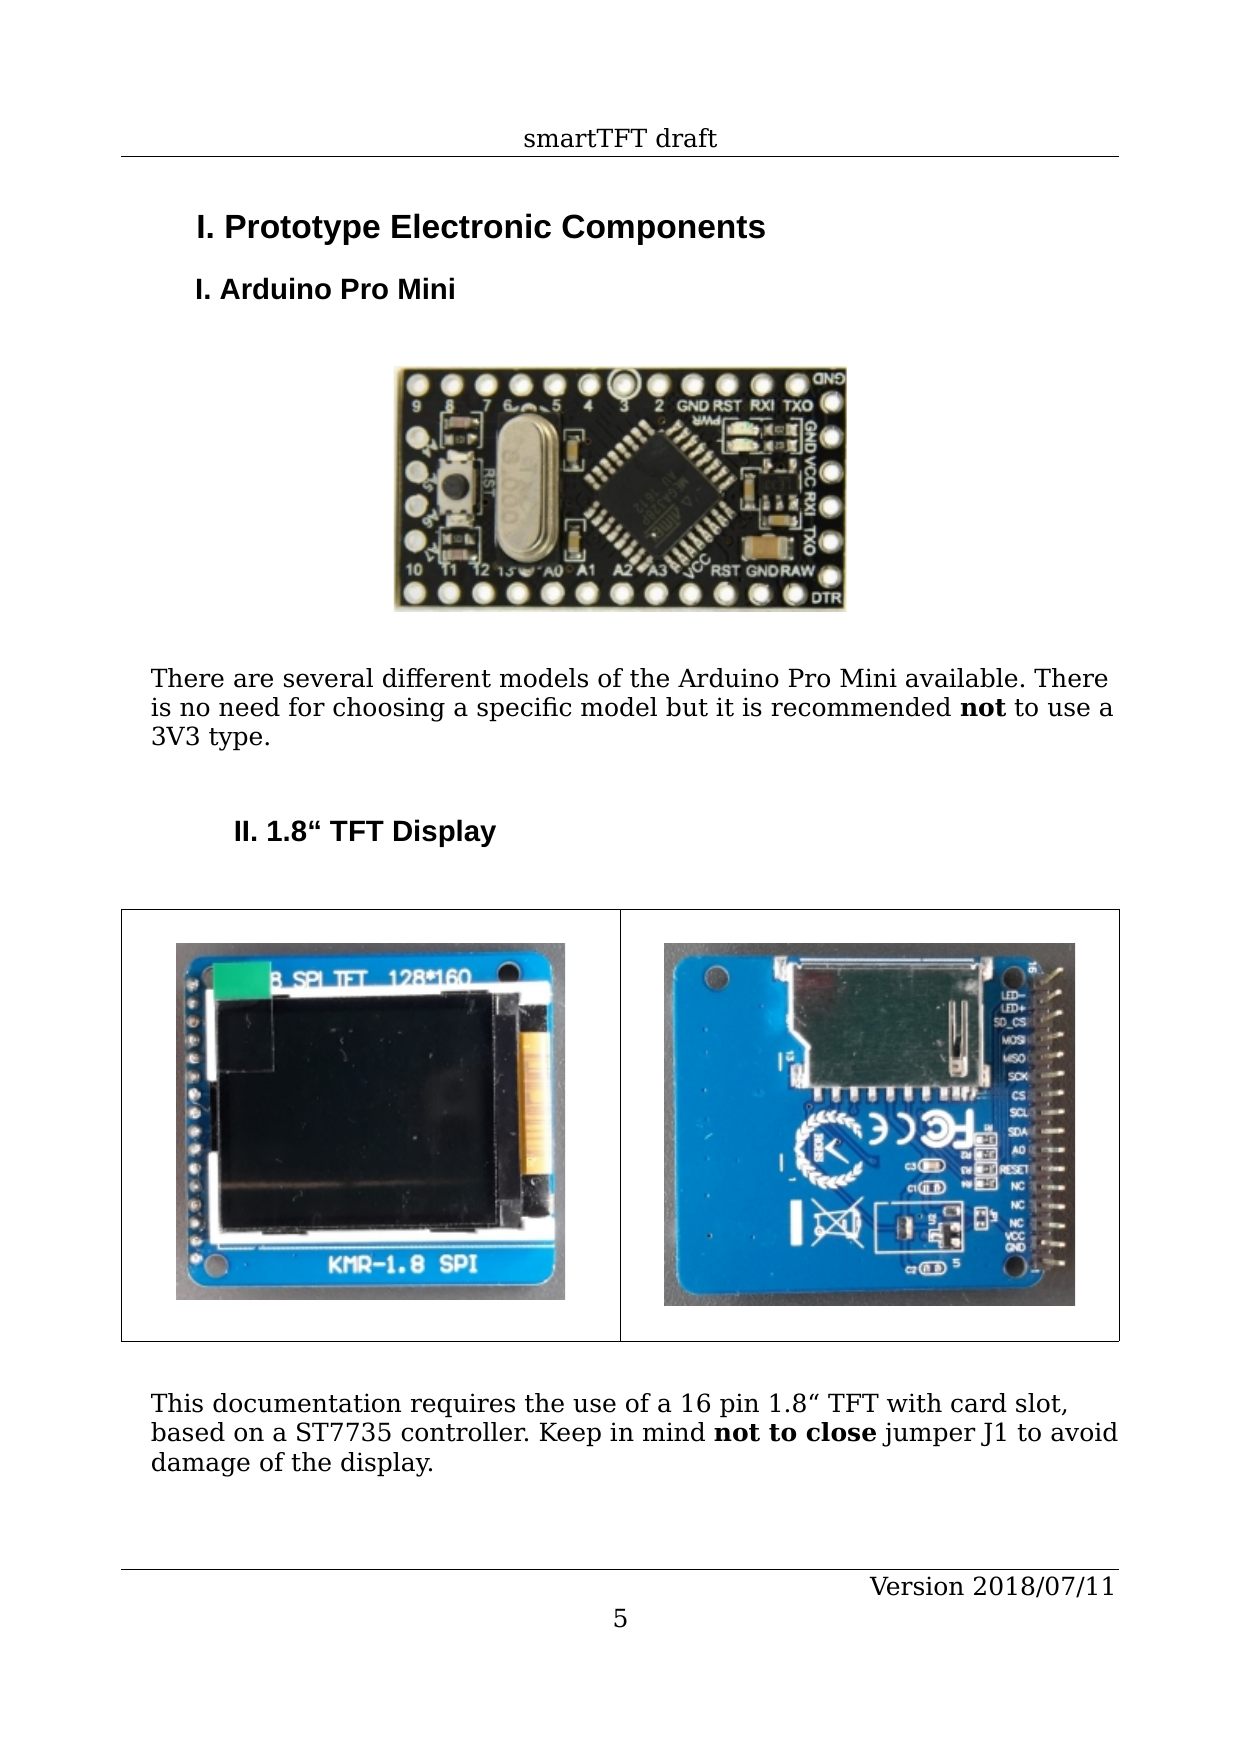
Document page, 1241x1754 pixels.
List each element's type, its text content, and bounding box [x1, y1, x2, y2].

table_header [122, 910, 620, 1341]
subtitle 1.8“ TFT Display [233, 814, 1119, 848]
table_header [621, 910, 1119, 1341]
subtitle Arduino Pro Mini [195, 272, 1119, 306]
text There are several different models of the Arduino Pro Mini available. There is no need for choosing a specific model but it is recommended not to use a 3V3 type. [151, 664, 1119, 752]
picture [176, 943, 565, 1300]
subtitle Prototype Electronic Components [196, 206, 1119, 245]
picture [393, 366, 847, 612]
text This documentation requires the use of a 16 pin 1.8“ TFT with card slot, based on a ST7735 controller. Keep in mind not to close jumper J1 to avoid damage of the display. [151, 1389, 1119, 1477]
picture [664, 943, 1075, 1306]
